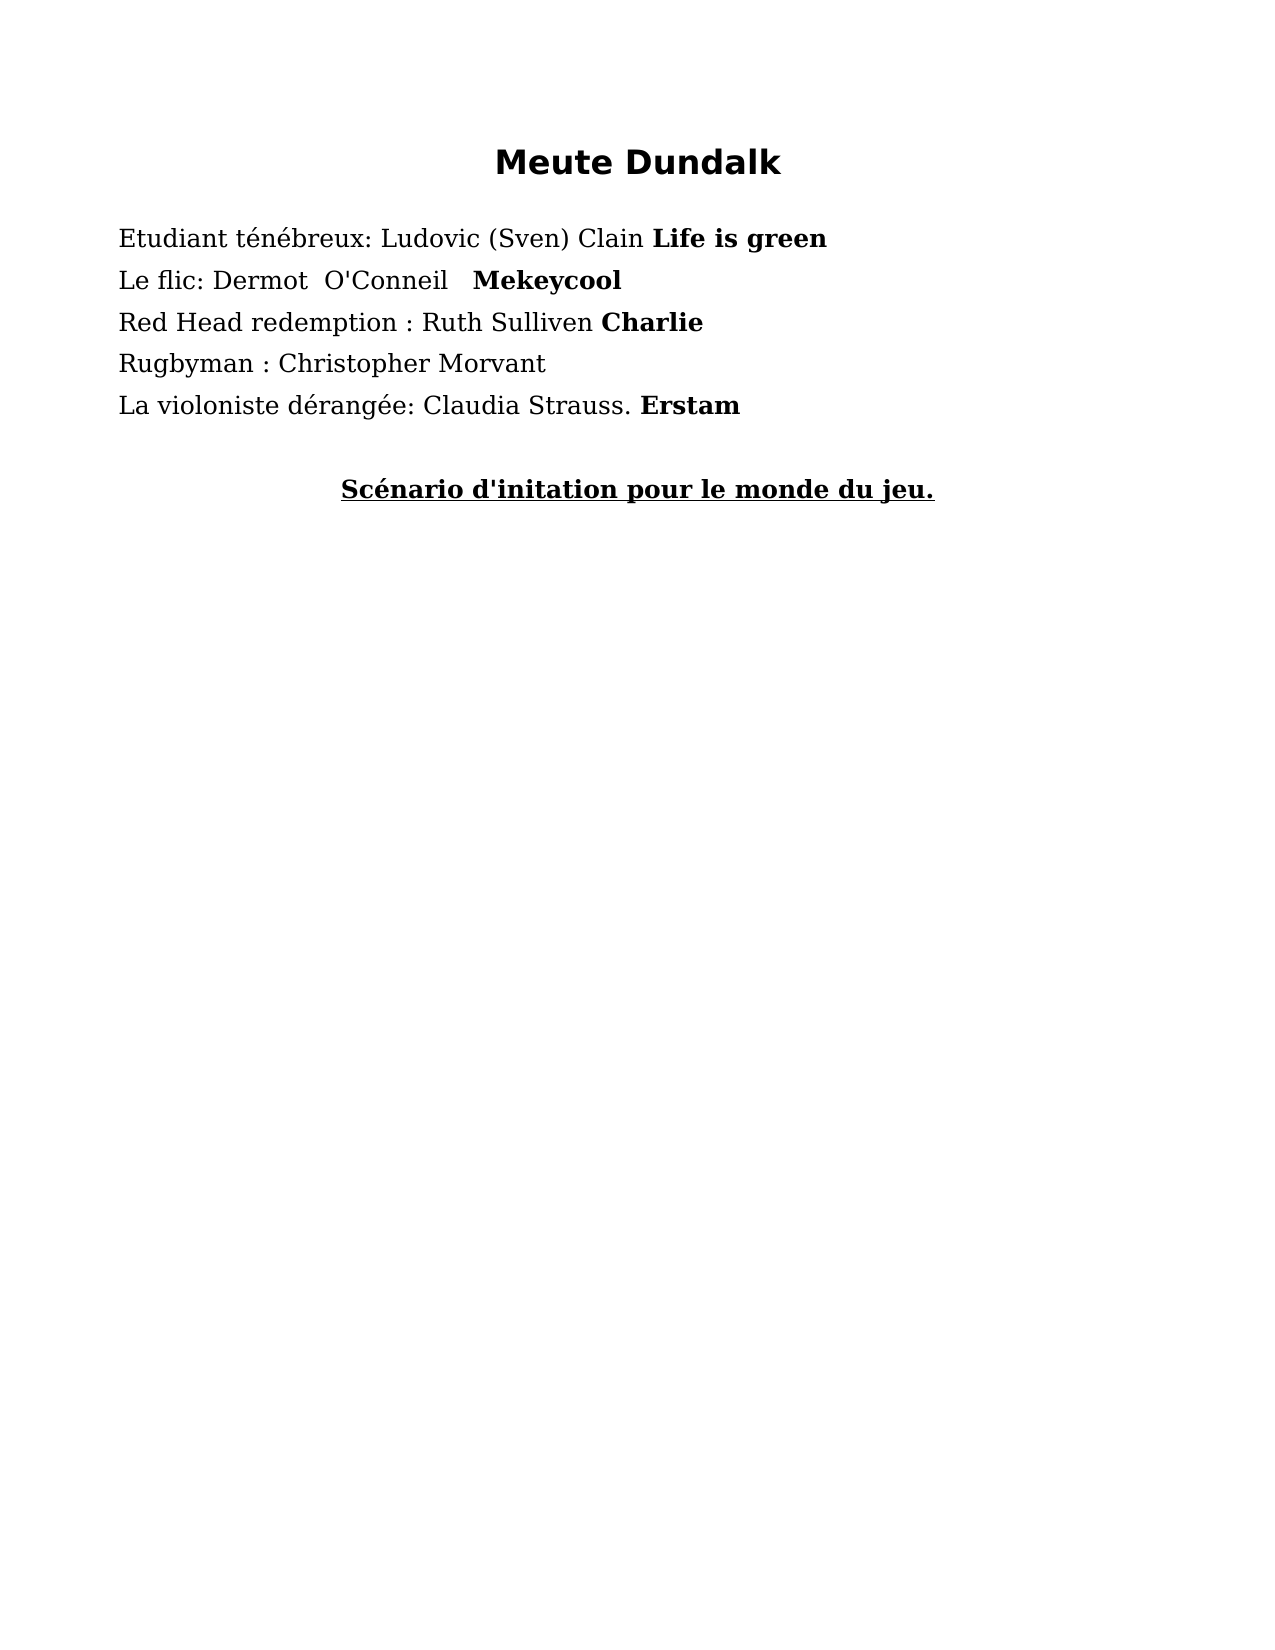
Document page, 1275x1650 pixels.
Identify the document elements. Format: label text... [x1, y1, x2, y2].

text Etudiant ténébreux: Ludovic (Sven) Clain Life is green [118, 224, 1157, 253]
text Le flic: Dermot O'Conneil Mekeycool [118, 266, 1157, 295]
text La violoniste dérangée: Claudia Strauss. Erstam [118, 391, 1157, 421]
text Red Head redemption : Ruth Sulliven Charlie [118, 308, 1157, 337]
text Scénario d'initation pour le monde du jeu. [118, 475, 1157, 504]
subtitle Meute Dundalk [118, 143, 1157, 182]
text Rugbyman : Christopher Morvant [118, 349, 1157, 379]
